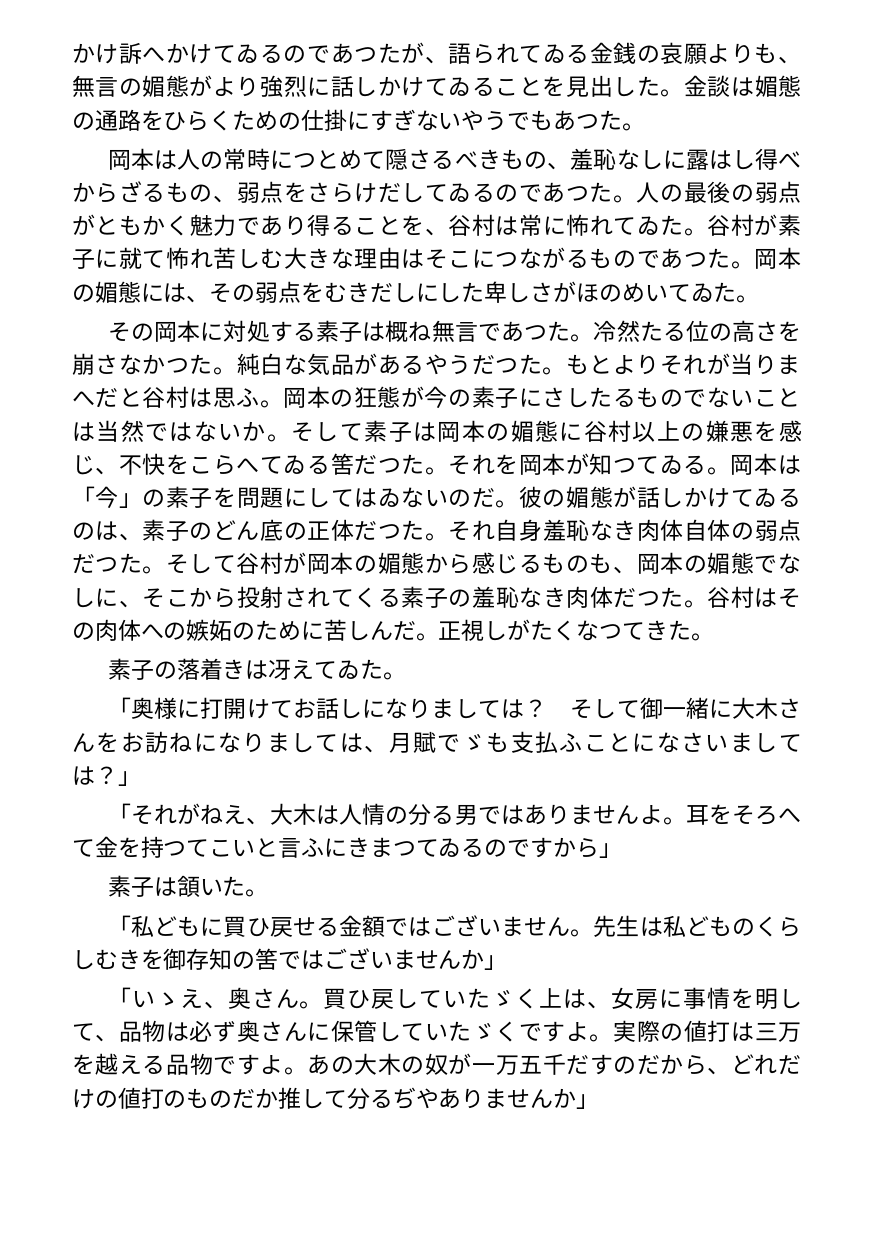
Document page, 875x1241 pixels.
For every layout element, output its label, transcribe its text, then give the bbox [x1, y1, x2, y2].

text かけ訴へかけてゐるのであつたが、語られてゐる金銭の哀願よりも、無言の媚態がより強烈に話しかけてゐることを見出した。金談は媚態の通路をひらくための仕掛にすぎないやうでもあつた。 [72, 36, 802, 136]
text 「それがねえ、大木は人情の分る男ではありませんよ。耳をそろへて金を持つてこいと言ふにきまつてゐるのですから」 [72, 797, 802, 863]
text 素子は頷いた。 [72, 869, 802, 902]
text 素子の落着きは冴えてゐた。 [72, 652, 802, 685]
text その岡本に対処する素子は概ね無言であつた。冷然たる位の高さを崩さなかつた。純白な気品があるやうだつた。もとよりそれが当りまへだと谷村は思ふ。岡本の狂態が今の素子にさしたるものでないことは当然ではないか。そして素子は岡本の媚態に谷村以上の嫌悪を感じ、不快をこらへてゐる筈だつた。それを岡本が知つてゐる。岡本は「今」の素子を問題にしてはゐないのだ。彼の媚態が話しかけてゐるのは、素子のどん底の正体だつた。それ自身羞恥なき肉体自体の弱点だつた。そして谷村が岡本の媚態から感じるものも、岡本の媚態でなしに、そこから投射されてくる素子の羞恥なき肉体だつた。谷村はその肉体への嫉妬のために苦しんだ。正視しがたくなつてきた。 [72, 314, 802, 646]
text 「いゝえ、奥さん。買ひ戻していたゞく上は、女房に事情を明して、品物は必ず奥さんに保管していたゞくですよ。実際の値打は三万を越える品物ですよ。あの大木の奴が一万五千だすのだから、どれだけの値打のものだか推して分るぢやありませんか」 [72, 981, 802, 1114]
text 岡本は人の常時につとめて隠さるべきもの、羞恥なしに露はし得べからざるもの、弱点をさらけだしてゐるのであつた。人の最後の弱点がともかく魅力であり得ることを、谷村は常に怖れてゐた。谷村が素子に就て怖れ苦しむ大きな理由はそこにつながるものであつた。岡本の媚態には、その弱点をむきだしにした卑しさがほのめいてゐた。 [72, 142, 802, 308]
text 「私どもに買ひ戻せる金額ではございません。先生は私どものくらしむきを御存知の筈ではございませんか」 [72, 908, 802, 975]
text 「奥様に打開けてお話しになりましては？ そして御一緒に大木さんをお訪ねになりましては、月賦でゞも支払ふことになさいましては？」 [72, 691, 802, 791]
